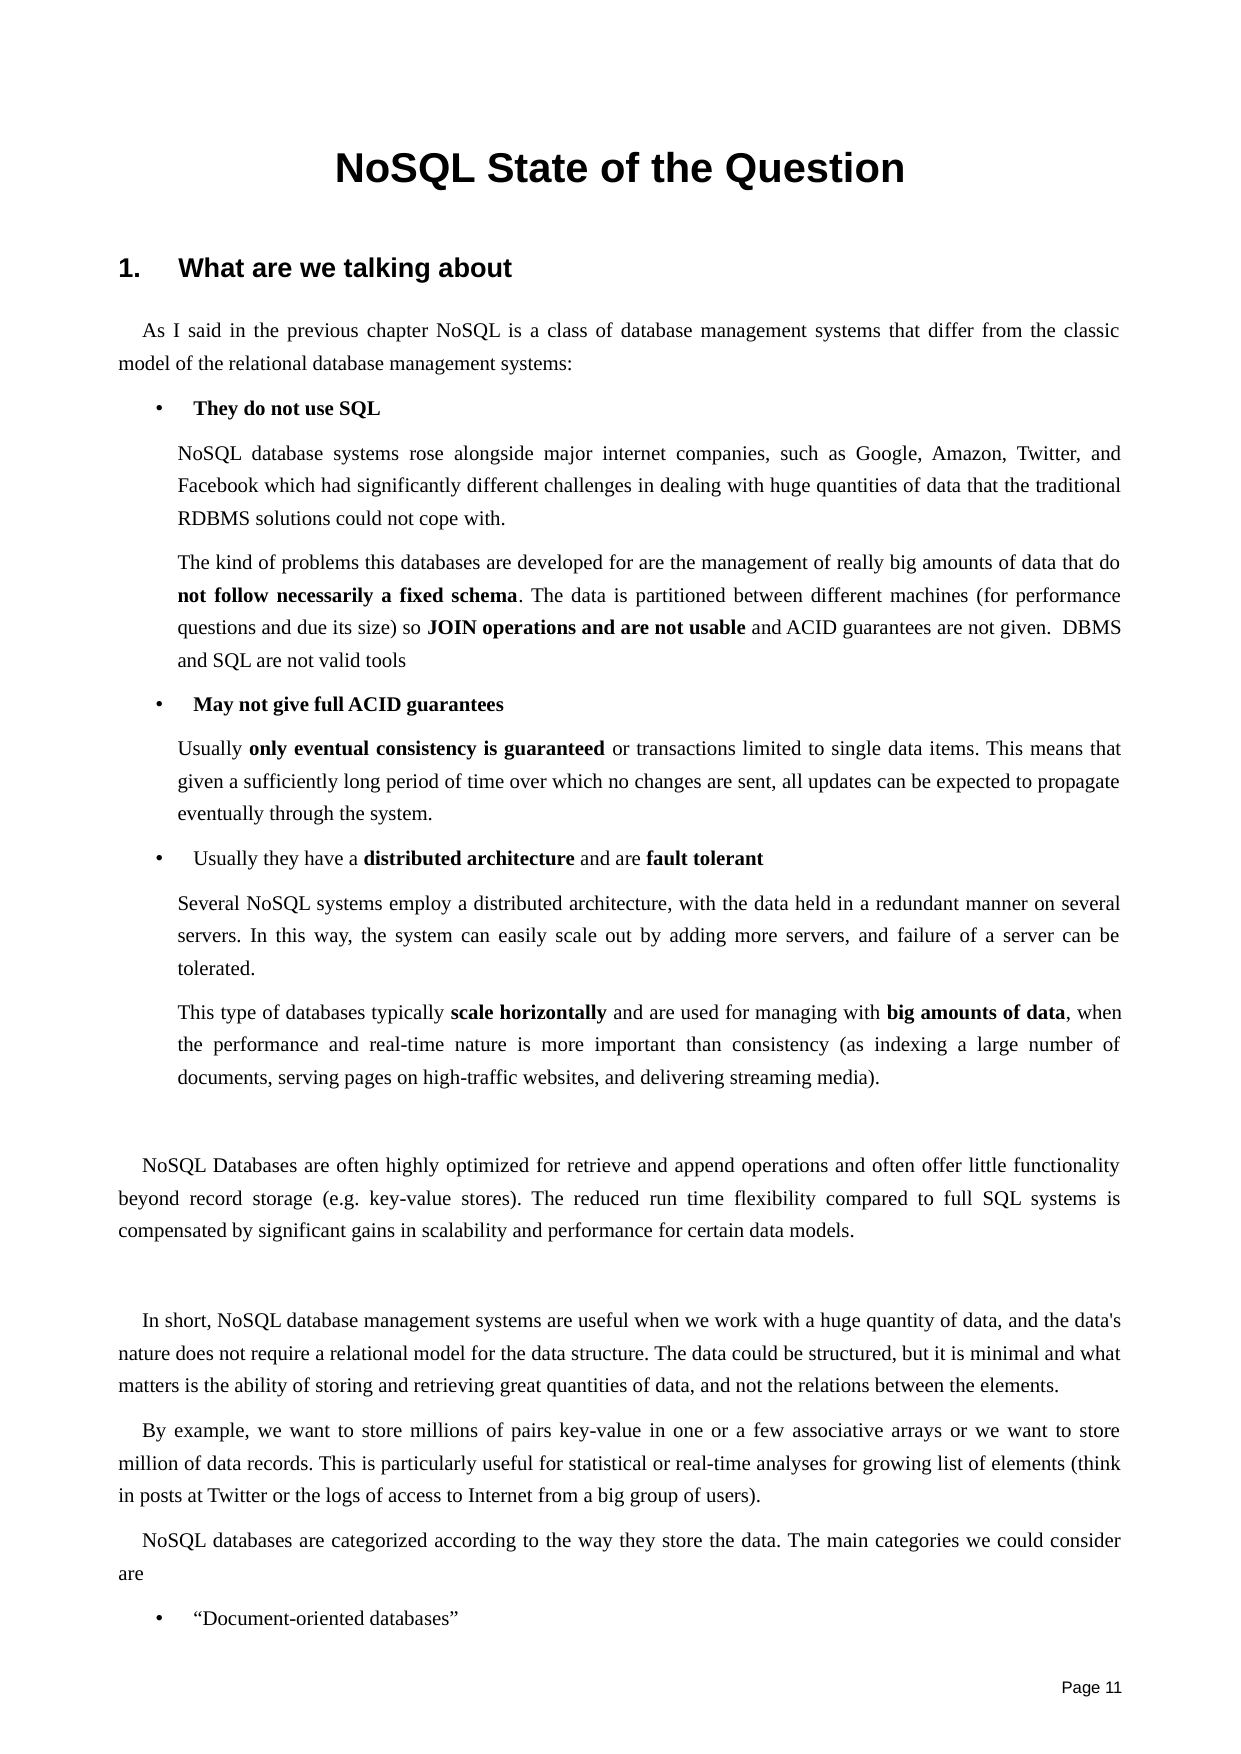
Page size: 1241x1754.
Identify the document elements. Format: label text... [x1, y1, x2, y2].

list They do not use SQL [156, 389, 1122, 422]
subtitle What are we talking about [118, 252, 1122, 284]
text NoSQL Databases are often highly optimized for retrieve and append operations and often offer little functionality beyond record storage (e.g. key-value stores). The reduced run time flexibility compared to full SQL systems is compensated by significant gains in scalability and performance for certain data models. [118, 1147, 1122, 1244]
text Usually only eventual consistency is guaranteed or transactions limited to single data items. This means that given a sufficiently long period of time over which no changes are sent, all updates can be expected to propagate eventually through the system. [177, 730, 1122, 827]
text NoSQL databases are categorized according to the way they store the data. The main categories we could consider are [118, 1522, 1122, 1587]
list May not give full ACID guarantees [156, 685, 1122, 718]
text This type of databases typically scale horizontally and are used for managing with big amounts of data, when the performance and real-time nature is more important than consistency (as indexing a large number of documents, serving pages on high-traffic websites, and delivering streaming media). [177, 993, 1122, 1091]
text As I said in the previous chapter NoSQL is a class of database management systems that differ from the classic model of the relational database management systems: [118, 312, 1122, 377]
subtitle NoSQL State of the Question [118, 143, 1122, 191]
text The kind of problems this databases are developed for are the management of really big amounts of data that do not follow necessarily a fixed schema. The data is partitioned between different machines (for performance questions and due its size) so JOIN operations and are not usable and ACID guarantees are not given. DBMS and SQL are not valid tools [177, 544, 1122, 674]
text Several NoSQL systems employ a distributed architecture, with the data held in a redundant manner on several servers. In this way, the system can easily scale out by adding more servers, and failure of a server can be tolerated. [177, 884, 1122, 981]
text By example, we want to store millions of pairs key-value in one or a few associative arrays or we want to store million of data records. This is particularly useful for statistical or real-time analyses for growing list of elements (think in posts at Twitter or the logs of access to Internet from a big group of users). [118, 1412, 1122, 1509]
text NoSQL database systems rose alongside major internet companies, such as Google, Amazon, Twitter, and Facebook which had significantly different challenges in dealing with huge quantities of data that the traditional RDBMS solutions could not cope with. [177, 434, 1122, 532]
text In short, NoSQL database management systems are useful when we work with a huge quantity of data, and the data's nature does not require a relational model for the data structure. The data could be structured, but it is minimal and what matters is the ability of storing and retrieving great quantities of data, and not the relations between the elements. [118, 1302, 1122, 1399]
list “Document-oriented databases” [156, 1599, 1122, 1632]
list Usually they have a distributed architecture and are fault tolerant [156, 839, 1122, 871]
